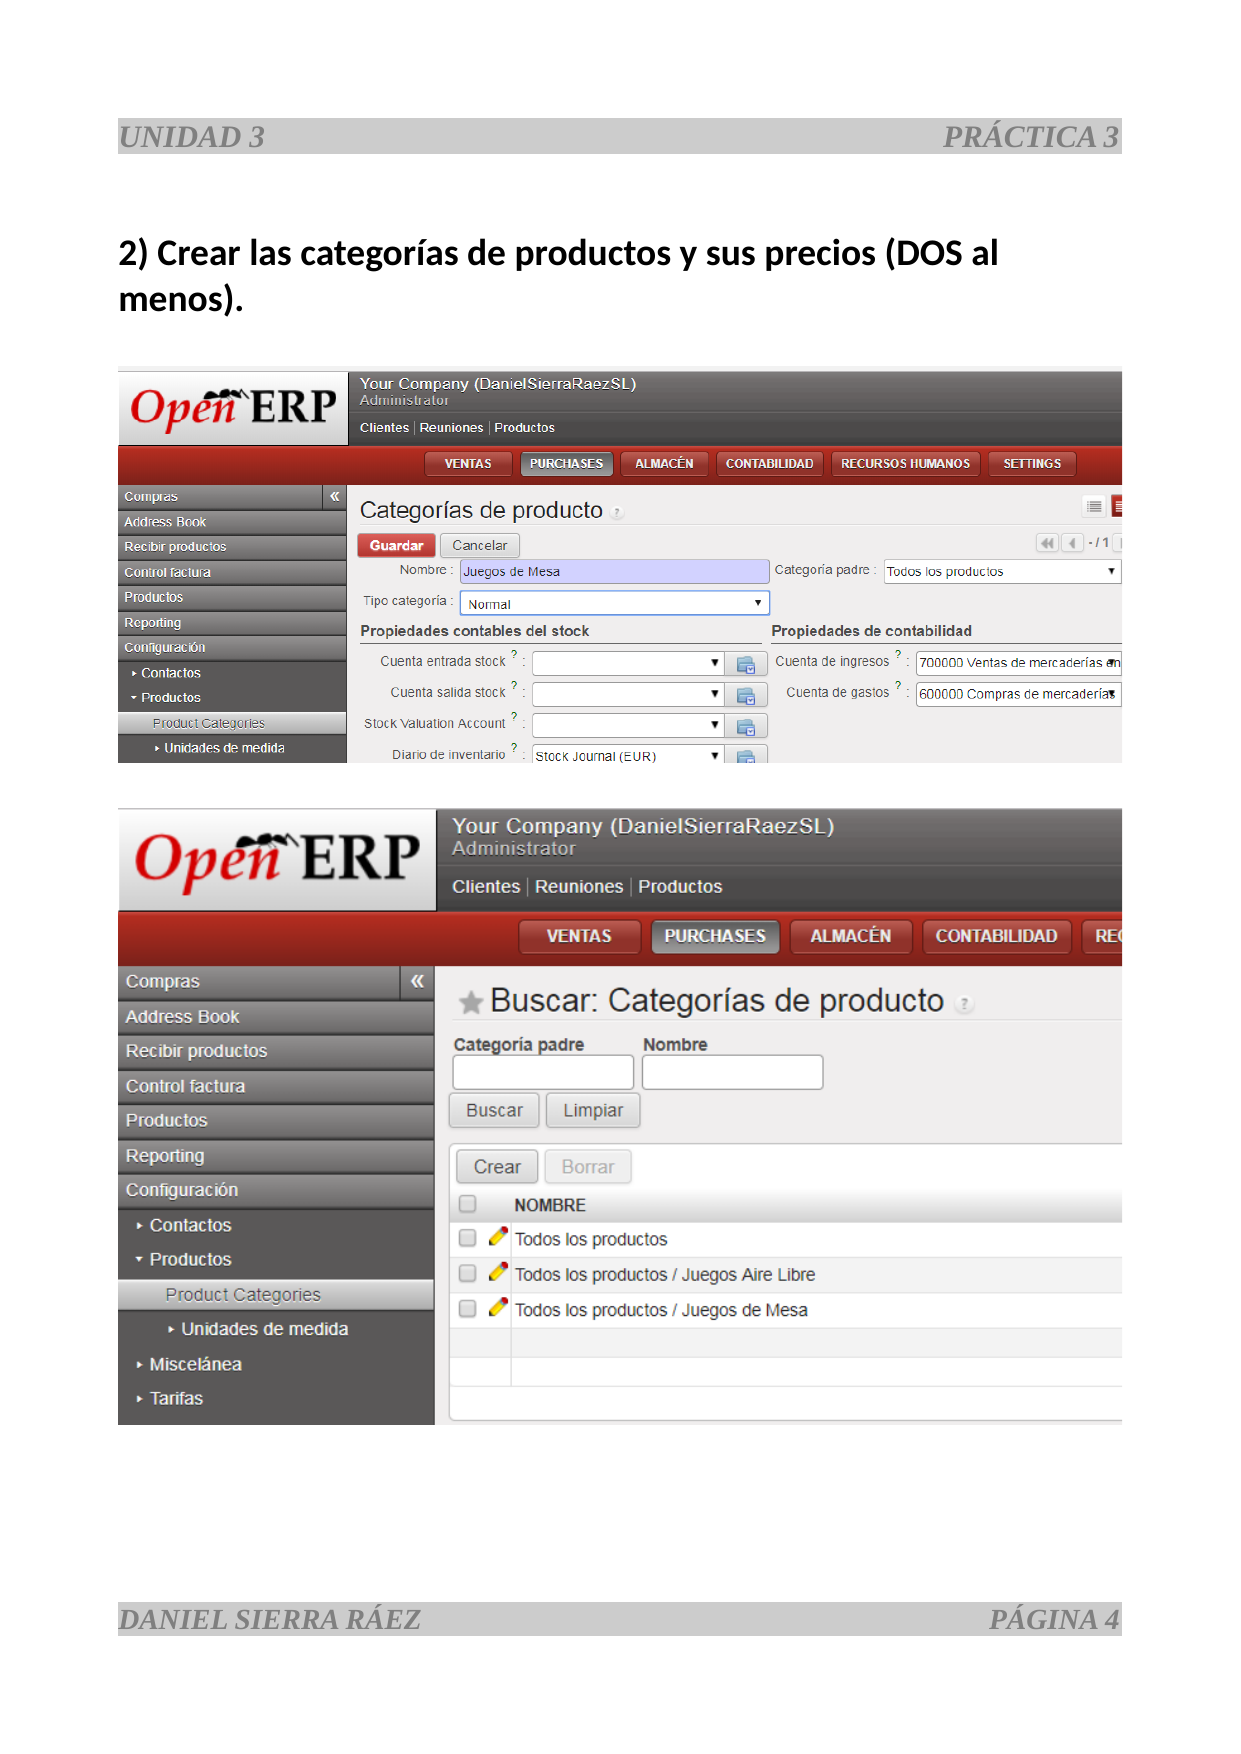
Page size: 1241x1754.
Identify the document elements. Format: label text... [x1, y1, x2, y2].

picture [118, 808, 1123, 1425]
picture [118, 366, 1123, 763]
text 2) Crear las categorías de productos y sus precios (DOS al menos). [118, 229, 1122, 321]
